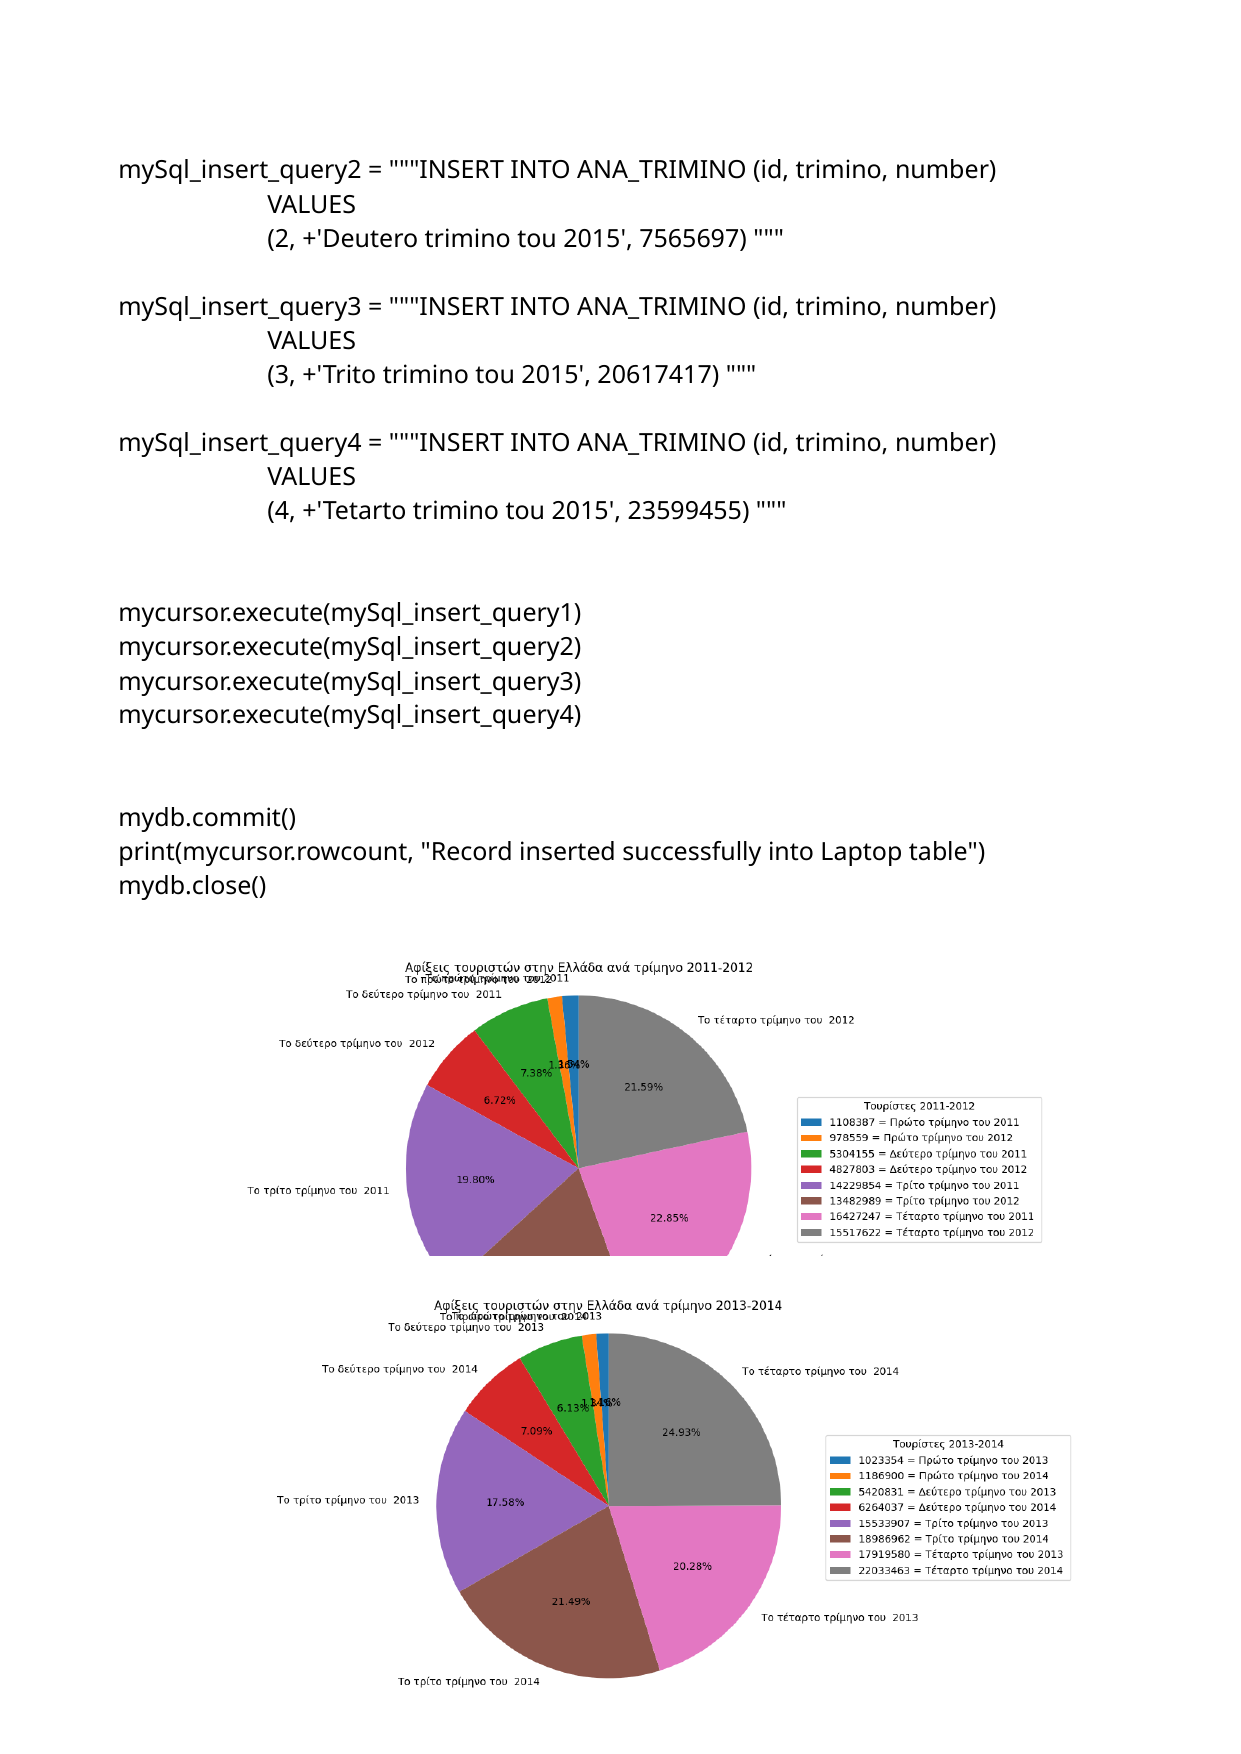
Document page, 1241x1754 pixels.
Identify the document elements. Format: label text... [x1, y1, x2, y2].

text (4, +'Tetarto trimino tou 2015', 23599455) """ [118, 493, 1122, 527]
text (2, +'Deutero trimino tou 2015', 7565697) """ [118, 220, 1122, 254]
picture [64, 918, 1098, 1754]
text mydb.close() [118, 867, 1122, 902]
text VALUES [118, 459, 1122, 493]
text (3, +'Trito trimino tou 2015', 20617417) """ [118, 357, 1122, 391]
text mydb.commit() [118, 799, 1122, 833]
text VALUES [118, 186, 1122, 220]
text mySql_insert_query3 = """INSERT INTO ANA_TRIMINO (id, trimino, number) [118, 288, 1122, 322]
text mycursor.execute(mySql_insert_query2) [118, 629, 1122, 663]
text mycursor.execute(mySql_insert_query1) [118, 595, 1122, 629]
text mySql_insert_query4 = """INSERT INTO ANA_TRIMINO (id, trimino, number) [118, 425, 1122, 459]
text print(mycursor.rowcount, "Record inserted successfully into Laptop table") [118, 833, 1122, 867]
text mycursor.execute(mySql_insert_query4) [118, 697, 1122, 731]
text VALUES [118, 322, 1122, 357]
text mySql_insert_query2 = """INSERT INTO ANA_TRIMINO (id, trimino, number) [118, 152, 1122, 186]
text mycursor.execute(mySql_insert_query3) [118, 663, 1122, 697]
